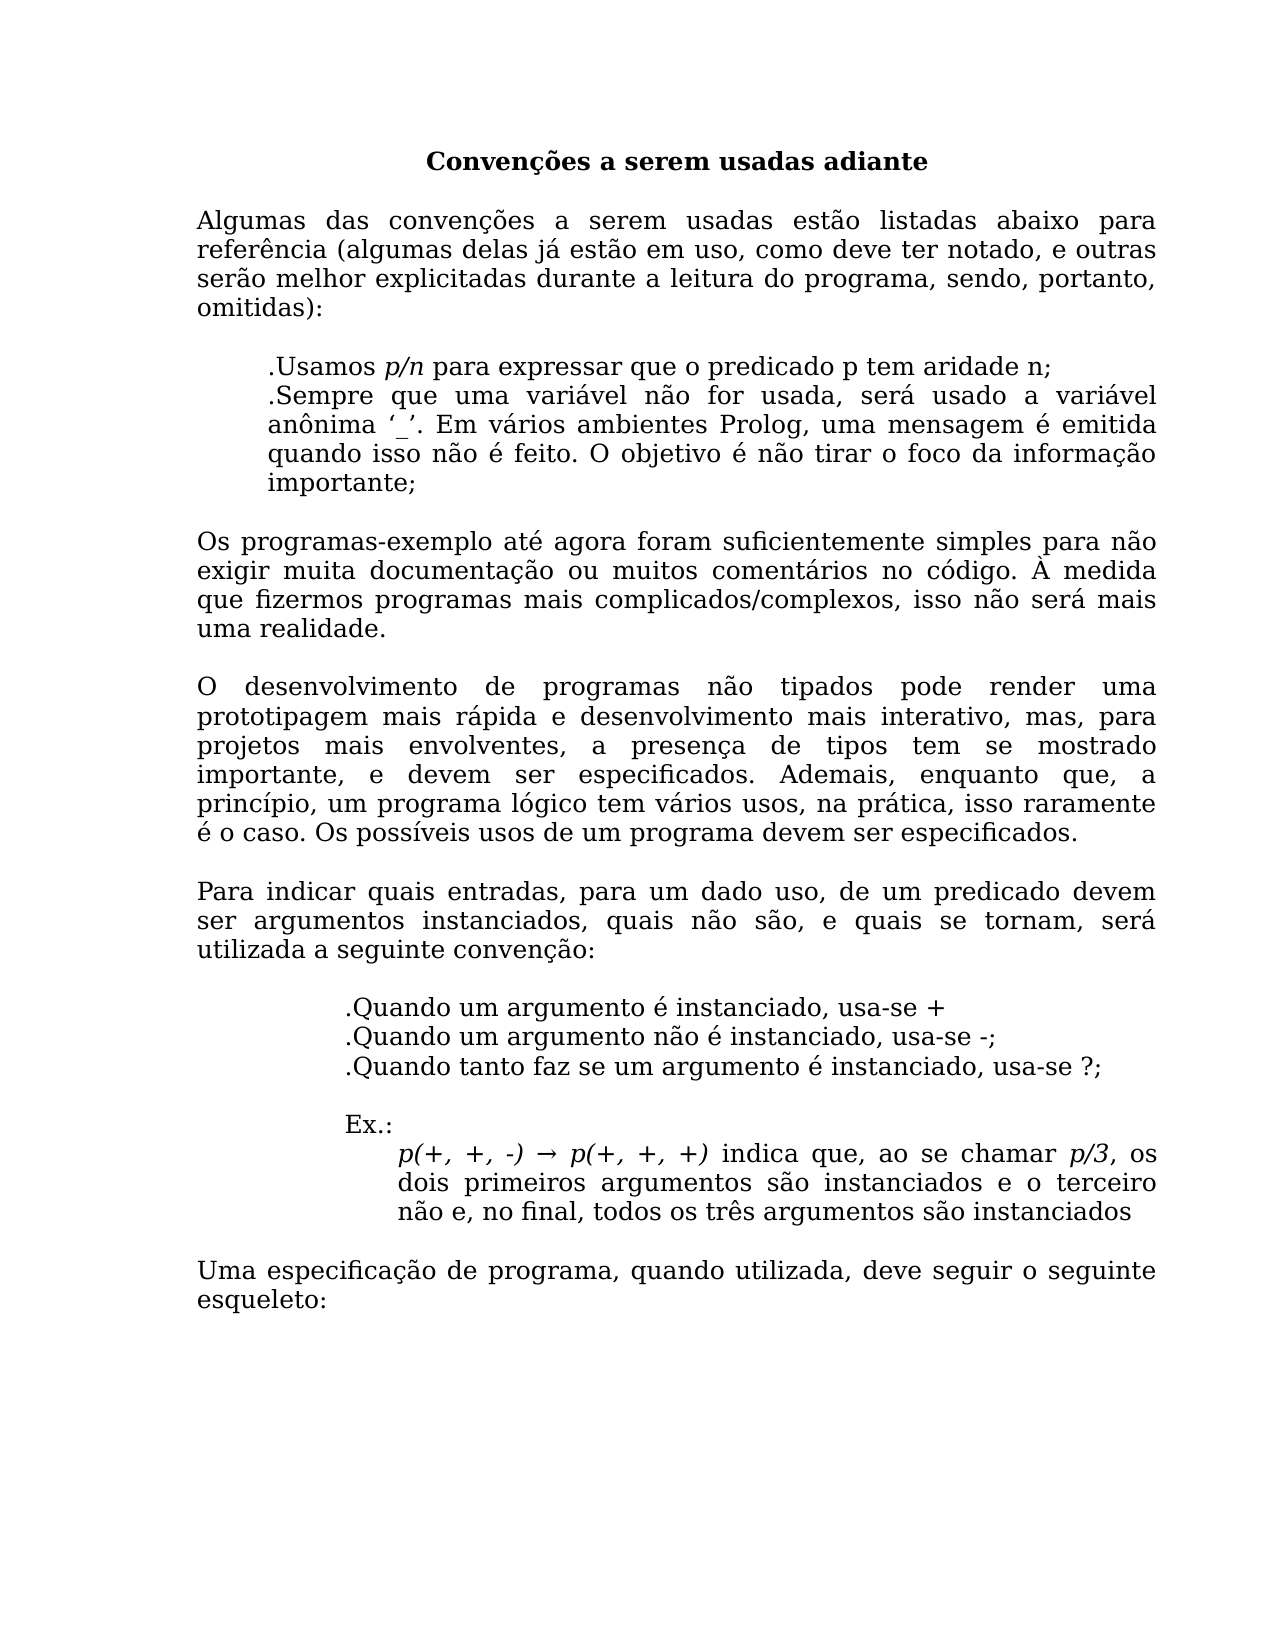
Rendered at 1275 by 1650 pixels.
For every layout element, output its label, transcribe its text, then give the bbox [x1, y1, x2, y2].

text p(+, +, -) → p(+, +, +) indica que, ao se chamar p/3, os dois primeiros argumentos são instanciados e o terceiro não e, no final, todos os três argumentos são instanciados [397, 1139, 1158, 1227]
text .Quando um argumento não é instanciado, usa-se -; [197, 1022, 1158, 1052]
text Uma especificação de programa, quando utilizada, deve seguir o seguinte esqueleto: [197, 1256, 1158, 1314]
text Para indicar quais entradas, para um dado uso, de um predicado devem ser argumentos instanciados, quais não são, e quais se tornam, será utilizada a seguinte convenção: [197, 877, 1158, 964]
text Convenções a serem usadas adiante [197, 147, 1158, 177]
text O desenvolvimento de programas não tipados pode render uma prototipagem mais rápida e desenvolvimento mais interativo, mas, para projetos mais envolventes, a presença de tipos tem se mostrado importante, e devem ser especificados. Ademais, enquanto que, a princípio, um programa lógico tem vários usos, na prática, isso raramente é o caso. Os possíveis usos de um programa devem ser especificados. [197, 672, 1158, 847]
text .Quando tanto faz se um argumento é instanciado, usa-se ?; [197, 1052, 1158, 1081]
text .Sempre que uma variável não for usada, será usado a variável anônima ‘_’. Em vários ambientes Prolog, uma mensagem é emitida quando isso não é feito. O objetivo é não tirar o foco da informação importante; [267, 381, 1158, 497]
text .Quando um argumento é instanciado, usa-se + [197, 993, 1158, 1022]
text Os programas-exemplo até agora foram suficientemente simples para não exigir muita documentação ou muitos comentários no código. À medida que fizermos programas mais complicados/complexos, isso não será mais uma realidade. [197, 527, 1158, 643]
text Ex.: [197, 1110, 1158, 1139]
text Algumas das convenções a serem usadas estão listadas abaixo para referência (algumas delas já estão em uso, como deve ter notado, e outras serão melhor explicitadas durante a leitura do programa, sendo, portanto, omitidas): [197, 206, 1158, 322]
text .Usamos p/n para expressar que o predicado p tem aridade n; [267, 352, 1158, 381]
